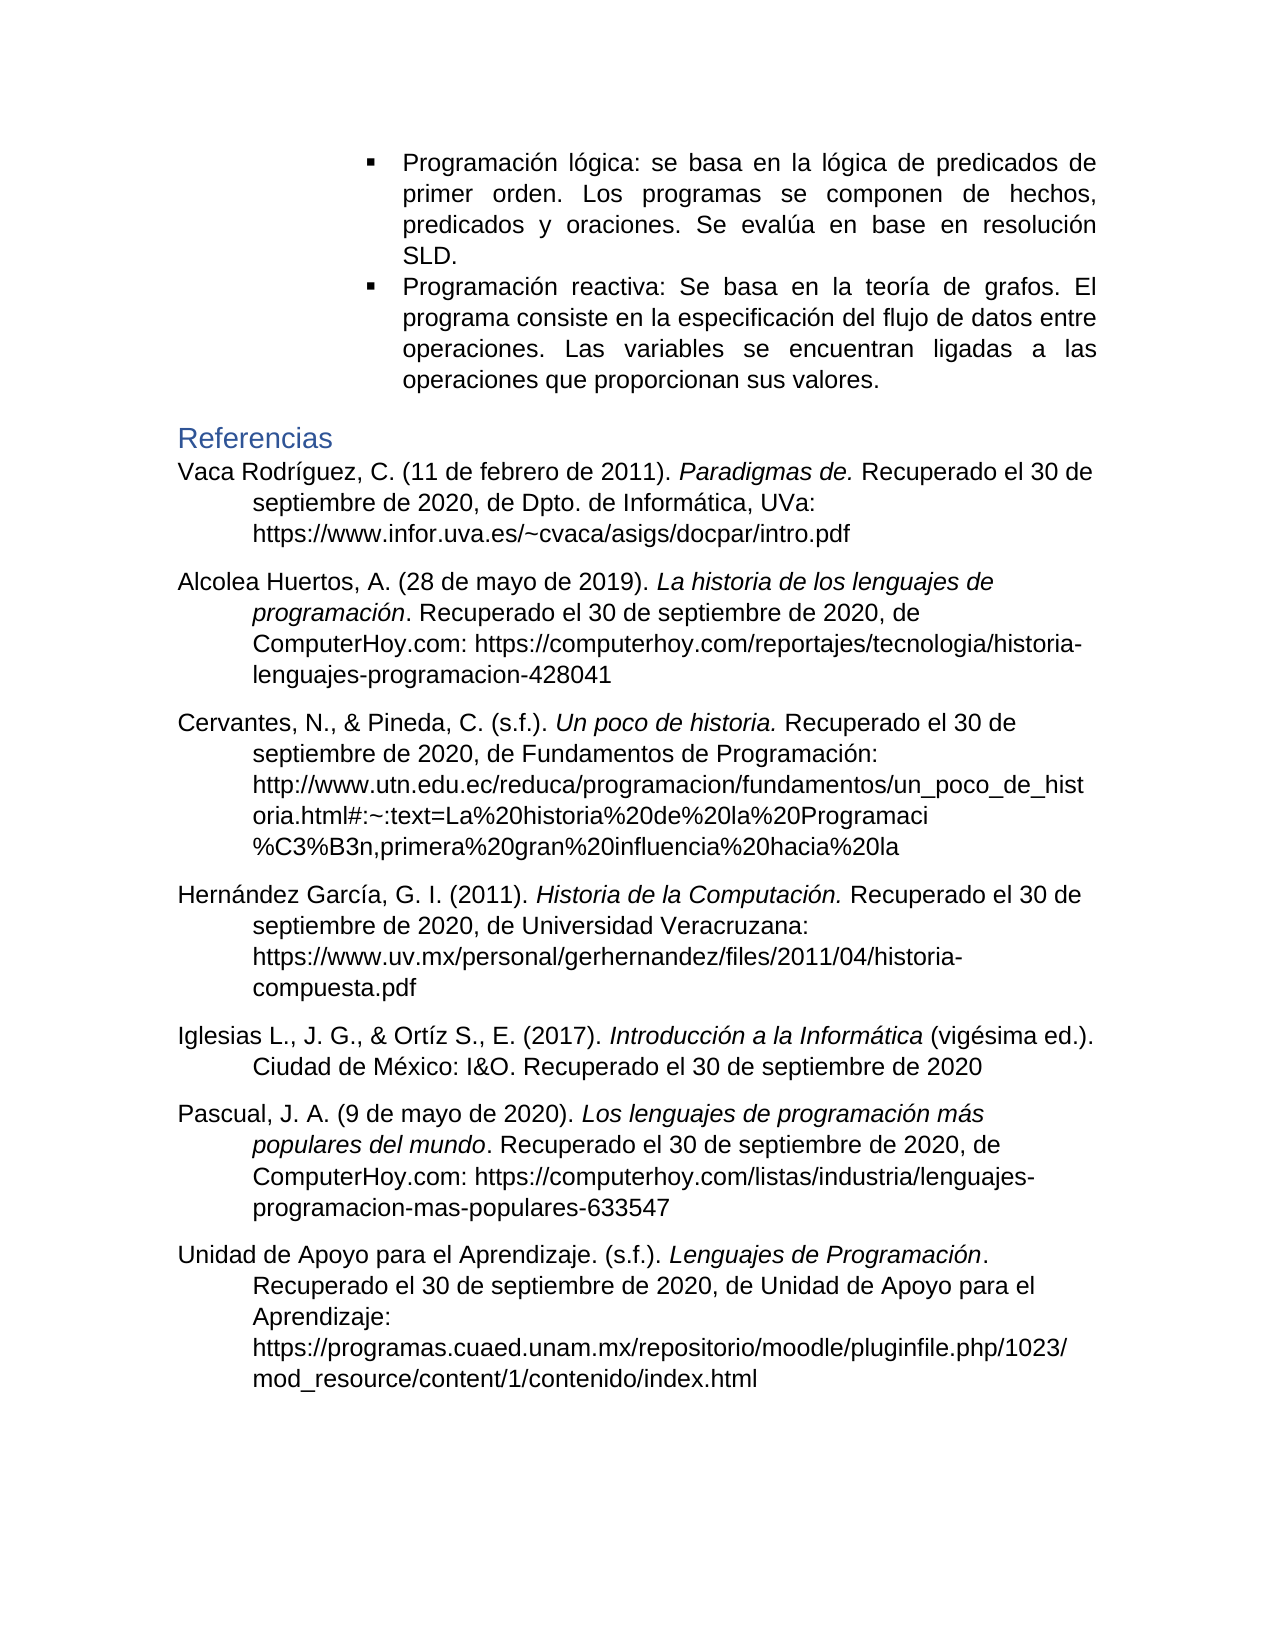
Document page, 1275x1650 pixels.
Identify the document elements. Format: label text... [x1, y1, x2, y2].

list Programación reactiva: Se basa en la teoría de grafos. El programa consiste en la especificación del flujo de datos entre operaciones. Las variables se encuentran ligadas a las operaciones que proporcionan sus valores. [365, 272, 1098, 394]
text Pascual, J. A. (9 de mayo de 2020). Los lenguajes de programación más populares del mundo. Recuperado el 30 de septiembre de 2020, de ComputerHoy.com: https://computerhoy.com/listas/industria/lenguajes-programacion-mas-populares-633547 [177, 1099, 1098, 1221]
list Programación lógica: se basa en la lógica de predicados de primer orden. Los programas se componen de hechos, predicados y oraciones. Se evalúa en base en resolución SLD. [365, 148, 1098, 269]
text Cervantes, N., & Pineda, C. (s.f.). Un poco de historia. Recuperado el 30 de septiembre de 2020, de Fundamentos de Programación: http://www.utn.edu.ec/reduca/programacion/fundamentos/un_poco_de_historia.html#:~:text=La%20historia%20de%20la%20Programaci%C3%B3n,primera%20gran%20influencia%20hacia%20la [177, 708, 1098, 861]
text Hernández García, G. I. (2011). Historia de la Computación. Recuperado el 30 de septiembre de 2020, de Universidad Veracruzana: https://www.uv.mx/personal/gerhernandez/files/2011/04/historia-compuesta.pdf [177, 880, 1098, 1002]
text Vaca Rodríguez, C. (11 de febrero de 2011). Paradigmas de. Recuperado el 30 de septiembre de 2020, de Dpto. de Informática, UVa: https://www.infor.uva.es/~cvaca/asigs/docpar/intro.pdf [177, 457, 1098, 548]
text Unidad de Apoyo para el Aprendizaje. (s.f.). Lenguajes de Programación. Recuperado el 30 de septiembre de 2020, de Unidad de Apoyo para el Aprendizaje: https://programas.cuaed.unam.mx/repositorio/moodle/pluginfile.php/1023/mod_resource/content/1/contenido/index.html [177, 1240, 1098, 1393]
subtitle Referencias [177, 421, 1098, 455]
text Iglesias L., J. G., & Ortíz S., E. (2017). Introducción a la Informática (vigésima ed.). Ciudad de México: I&O. Recuperado el 30 de septiembre de 2020 [177, 1021, 1098, 1080]
text Alcolea Huertos, A. (28 de mayo de 2019). La historia de los lenguajes de programación. Recuperado el 30 de septiembre de 2020, de ComputerHoy.com: https://computerhoy.com/reportajes/tecnologia/historia-lenguajes-programacion-428041 [177, 567, 1098, 689]
